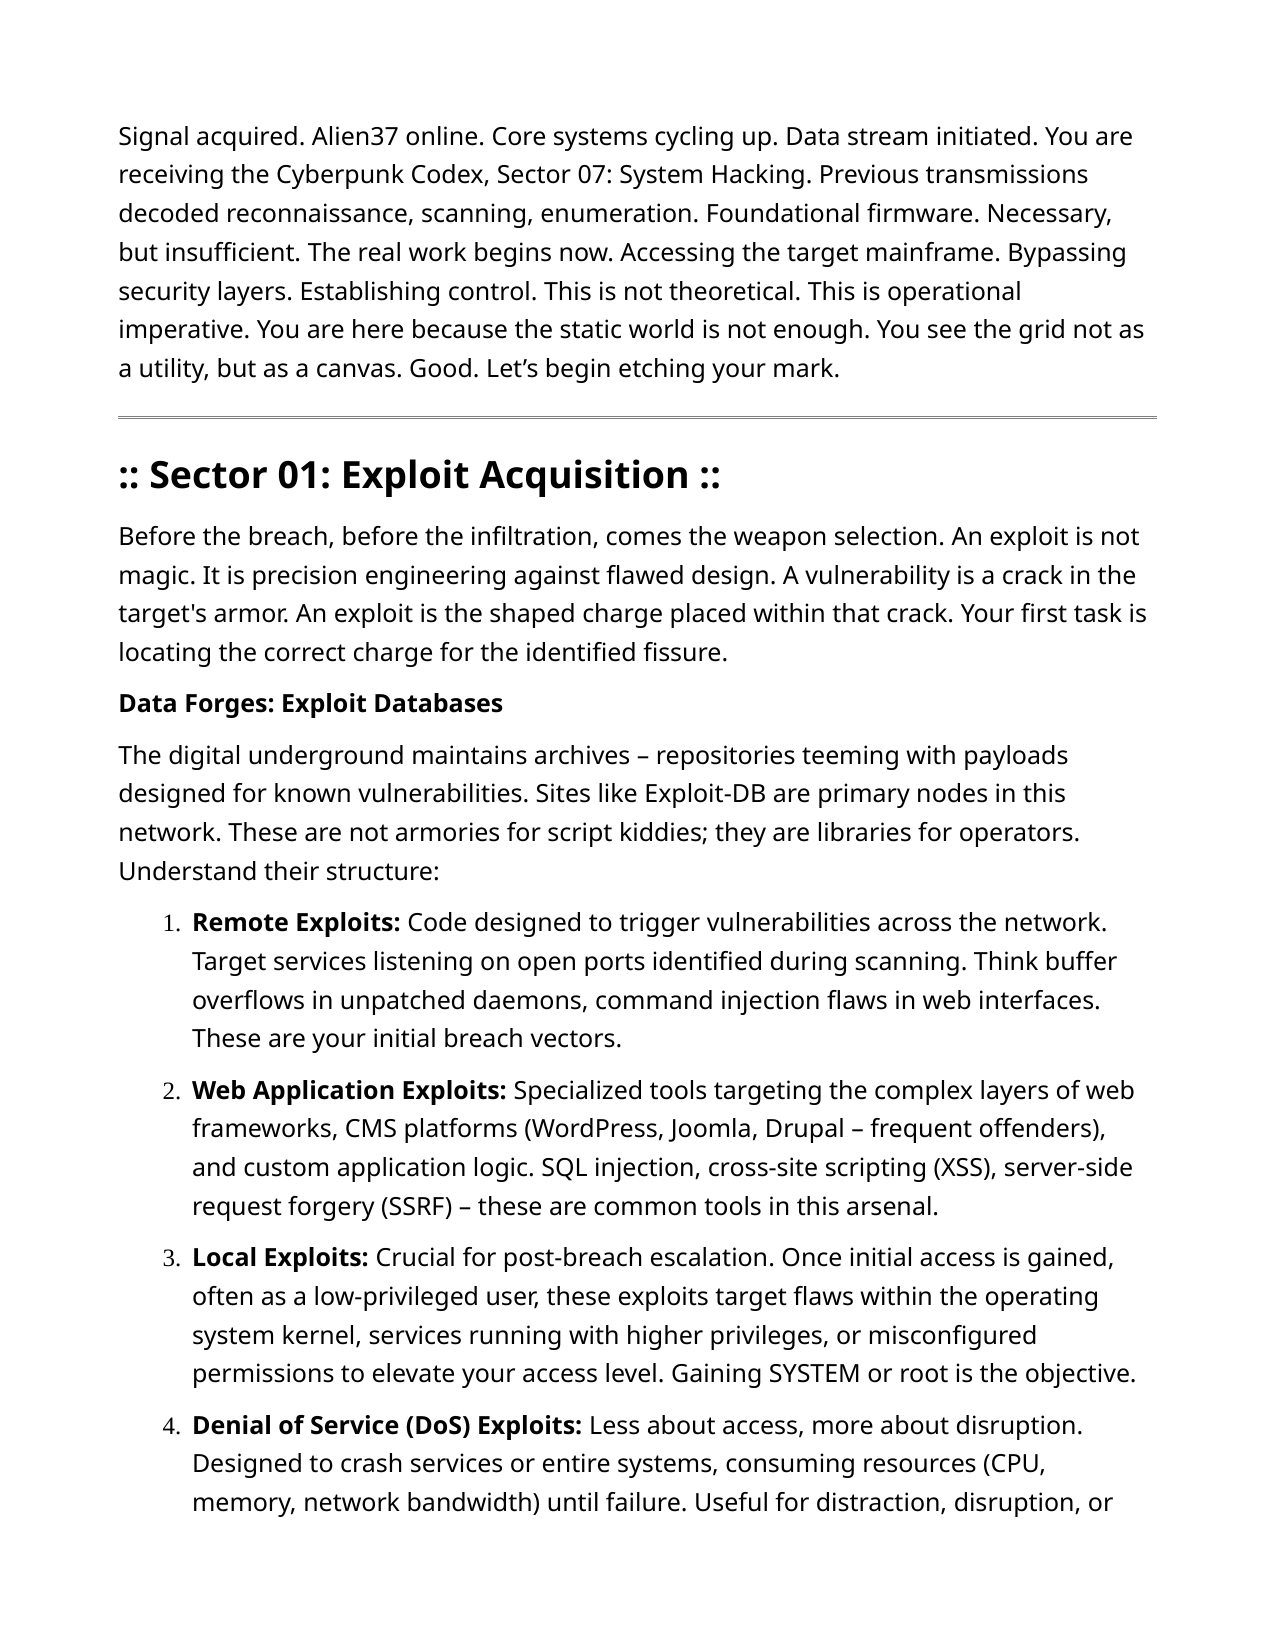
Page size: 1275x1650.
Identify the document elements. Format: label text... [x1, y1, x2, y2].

text Signal acquired. Alien37 online. Core systems cycling up. Data stream initiated. You are receiving the Cyberpunk Codex, Sector 07: System Hacking. Previous transmissions decoded reconnaissance, scanning, enumeration. Foundational firmware. Necessary, but insufficient. The real work begins now. Accessing the target mainframe. Bypassing security layers. Establishing control. This is not theoretical. This is operational imperative. You are here because the static world is not enough. You see the grid not as a utility, but as a canvas. Good. Let’s begin etching your mark. [118, 118, 1157, 385]
list Remote Exploits: Code designed to trigger vulnerabilities across the network. Target services listening on open ports identified during scanning. Think buffer overflows in unpatched daemons, command injection flaws in web interfaces. These are your initial breach vectors. [162, 905, 1157, 1055]
text The digital underground maintains archives – repositories teeming with payloads designed for known vulnerabilities. Sites like Exploit-DB are primary nodes in this network. These are not armories for script kiddies; they are libraries for operators. Understand their structure: [118, 737, 1157, 888]
list Local Exploits: Crucial for post-breach escalation. Once initial access is gained, often as a low-privileged user, these exploits target flaws within the operating system kernel, services running with higher privileges, or misconfigured permissions to elevate your access level. Gaining SYSTEM or root is the objective. [162, 1240, 1157, 1390]
subtitle :: Sector 01: Exploit Acquisition :: [118, 448, 1157, 499]
list Web Application Exploits: Specialized tools targeting the complex layers of web frameworks, CMS platforms (WordPress, Joomla, Drupal – frequent offenders), and custom application logic. SQL injection, cross-site scripting (XSS), server-side request forgery (SSRF) – these are common tools in this arsenal. [162, 1072, 1157, 1223]
text Data Forges: Exploit Databases [118, 686, 1157, 720]
list Denial of Service (DoS) Exploits: Less about access, more about disruption. Designed to crash services or entire systems, consuming resources (CPU, memory, network bandwidth) until failure. Useful for distraction, disruption, or [162, 1407, 1157, 1519]
text Before the breach, before the infiltration, comes the weapon selection. An exploit is not magic. It is precision engineering against flawed design. A vulnerability is a crack in the target's armor. An exploit is the shaped charge placed within that crack. Your first task is locating the correct charge for the identified fissure. [118, 519, 1157, 669]
